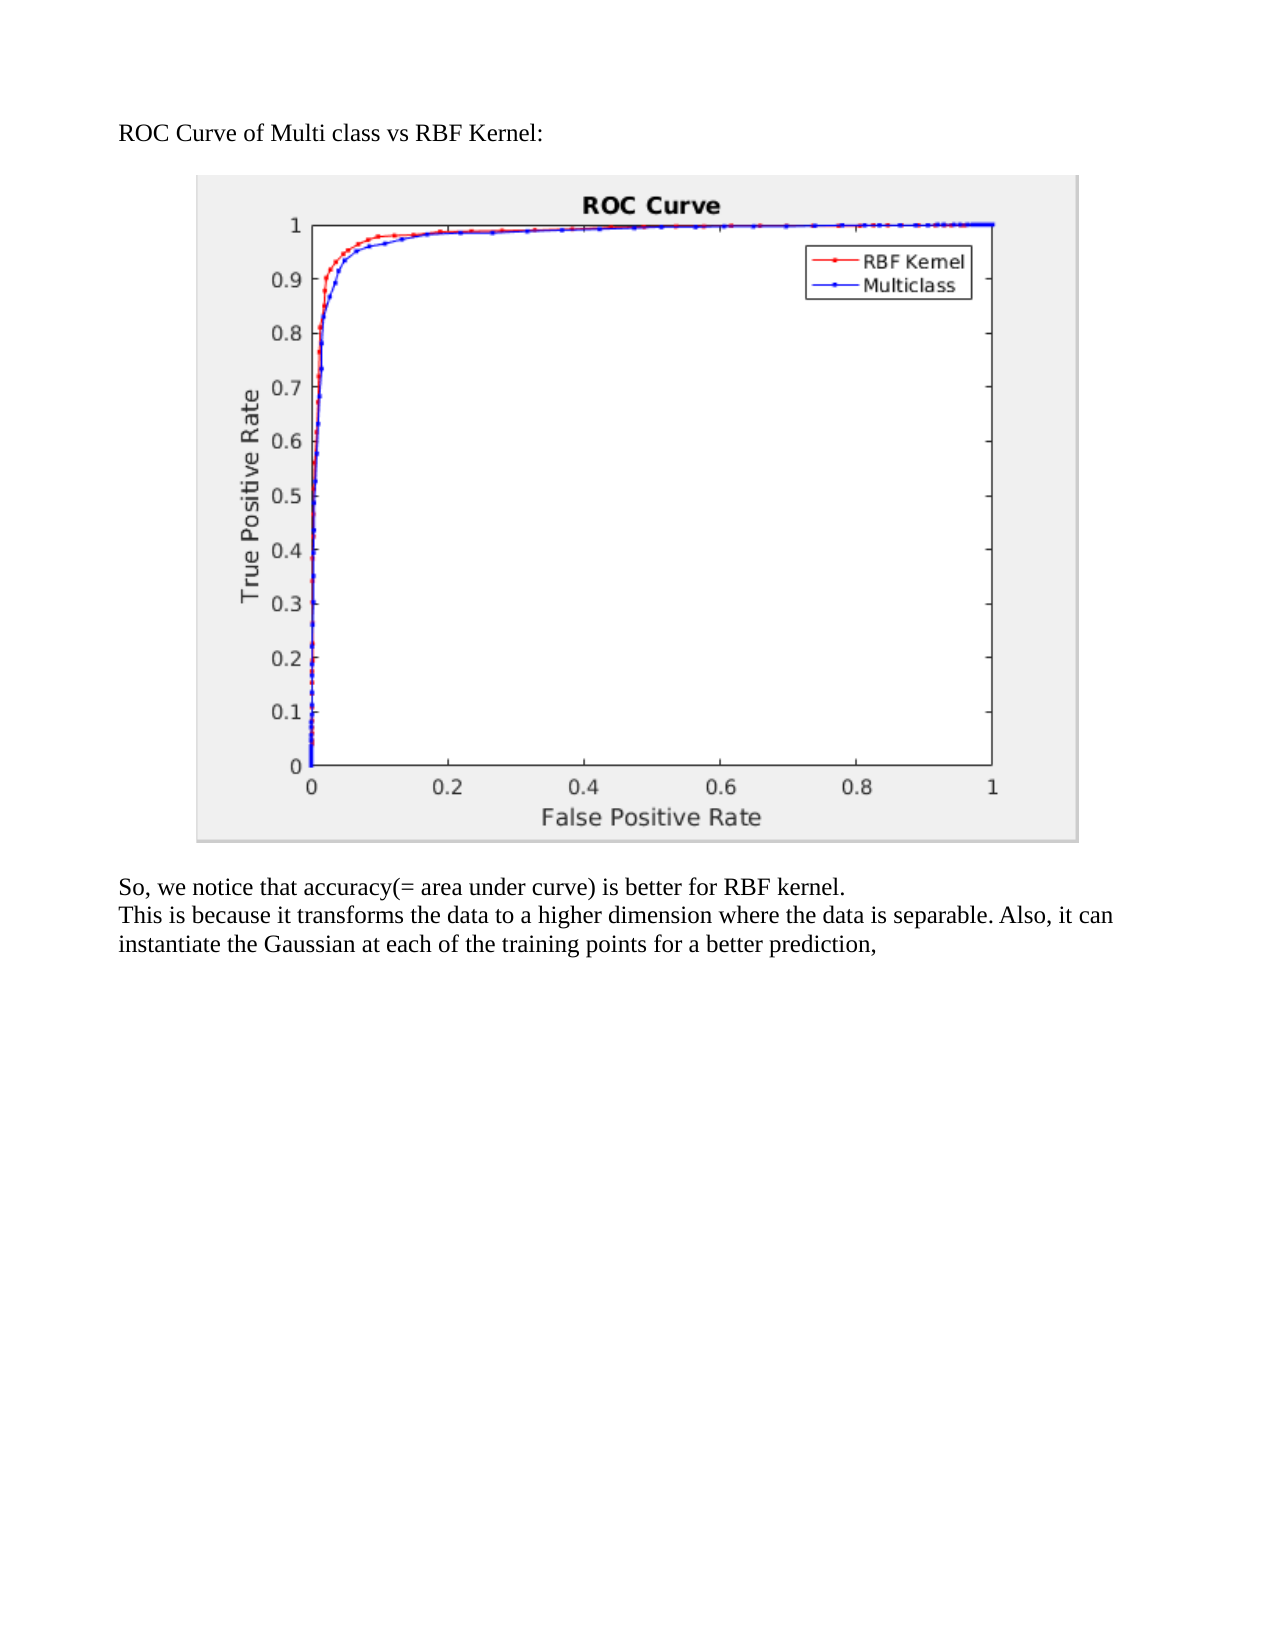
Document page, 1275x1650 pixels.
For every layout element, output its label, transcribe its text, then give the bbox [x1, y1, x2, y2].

text This is because it transforms the data to a higher dimension where the data is separable. Also, it can instantiate the Gaussian at each of the training points for a better prediction, [118, 900, 1157, 958]
text ROC Curve of Multi class vs RBF Kernel: [118, 118, 1157, 147]
text So, we notice that accuracy(= area under curve) is better for RBF kernel. [118, 872, 1157, 900]
picture [196, 175, 1079, 843]
